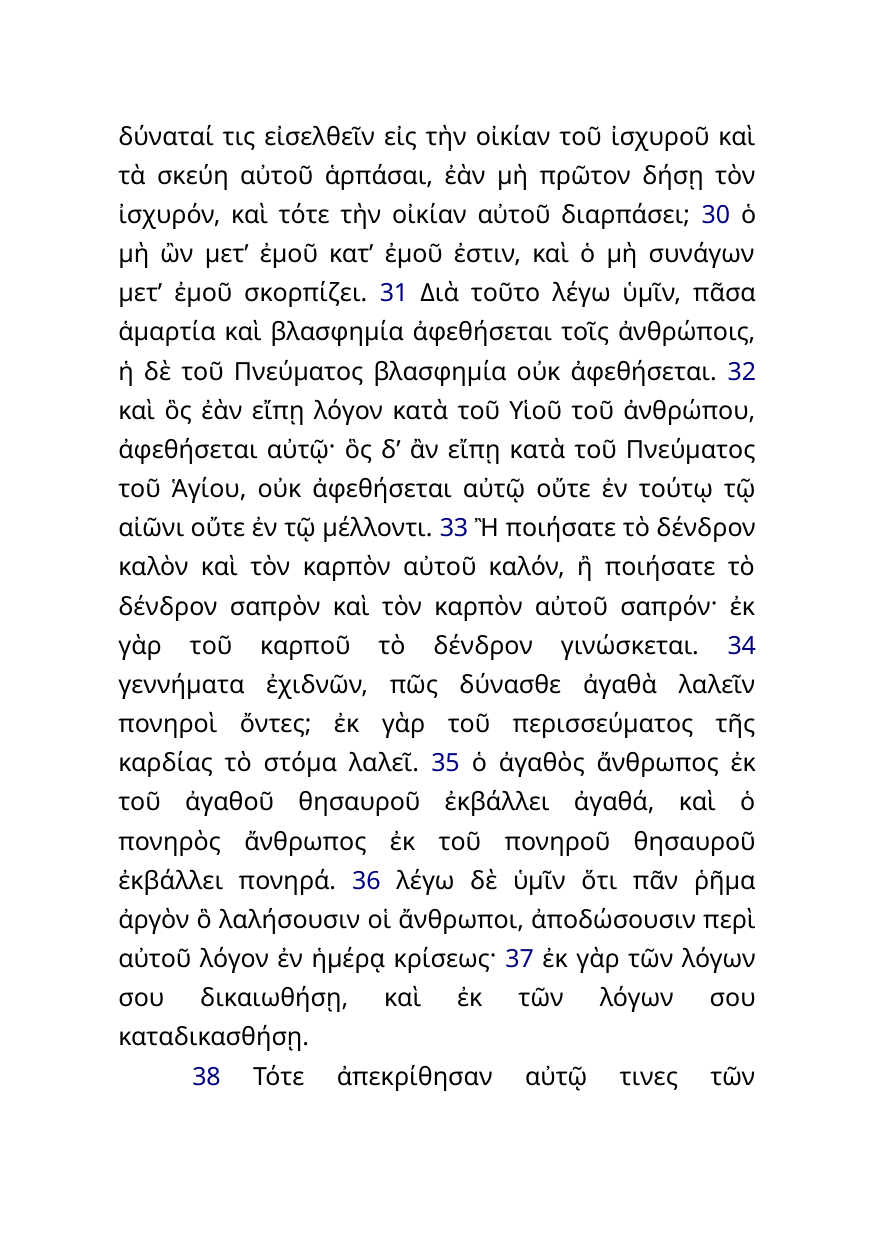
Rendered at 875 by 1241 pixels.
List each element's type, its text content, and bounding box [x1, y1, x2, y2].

text 38 Τότε ἀπεκρίθησαν αὐτῷ τινες τῶν [118, 1058, 756, 1092]
text δύναταί τις εἰσελθεῖν εἰς τὴν οἰκίαν τοῦ ἰσχυροῦ καὶ τὰ σκεύη αὐτοῦ ἁρπάσαι, ἐὰν μὴ πρῶτον δήσῃ τὸν ἰσχυρόν, καὶ τότε τὴν οἰκίαν αὐτοῦ διαρπάσει; 30 ὁ μὴ ὢν μετ’ ἐμοῦ κατ’ ἐμοῦ ἐστιν, καὶ ὁ μὴ συνάγων μετ’ ἐμοῦ σκορπίζει. 31 Διὰ τοῦτο λέγω ὑμῖν, πᾶσα ἁμαρτία καὶ βλασφημία ἀφεθήσεται τοῖς ἀνθρώποις, ἡ δὲ τοῦ Πνεύματος βλασφημία οὐκ ἀφεθήσεται. 32 καὶ ὃς ἐὰν εἴπῃ λόγον κατὰ τοῦ Υἱοῦ τοῦ ἀνθρώπου, ἀφεθήσεται αὐτῷ· ὃς δ’ ἂν εἴπῃ κατὰ τοῦ Πνεύματος τοῦ Ἁγίου, οὐκ ἀφεθήσεται αὐτῷ οὔτε ἐν τούτῳ τῷ αἰῶνι οὔτε ἐν τῷ μέλλοντι. 33 Ἢ ποιήσατε τὸ δένδρον καλὸν καὶ τὸν καρπὸν αὐτοῦ καλόν, ἢ ποιήσατε τὸ δένδρον σαπρὸν καὶ τὸν καρπὸν αὐτοῦ σαπρόν· ἐκ γὰρ τοῦ καρποῦ τὸ δένδρον γινώσκεται. 34 γεννήματα ἐχιδνῶν, πῶς δύνασθε ἀγαθὰ λαλεῖν πονηροὶ ὄντες; ἐκ γὰρ τοῦ περισσεύματος τῆς καρδίας τὸ στόμα λαλεῖ. 35 ὁ ἀγαθὸς ἄνθρωπος ἐκ τοῦ ἀγαθοῦ θησαυροῦ ἐκβάλλει ἀγαθά, καὶ ὁ πονηρὸς ἄνθρωπος ἐκ τοῦ πονηροῦ θησαυροῦ ἐκβάλλει πονηρά. 36 λέγω δὲ ὑμῖν ὅτι πᾶν ῥῆμα ἀργὸν ὃ λαλήσουσιν οἱ ἄνθρωποι, ἀποδώσουσιν περὶ αὐτοῦ λόγον ἐν ἡμέρᾳ κρίσεως· 37 ἐκ γὰρ τῶν λόγων σου δικαιωθήσῃ, καὶ ἐκ τῶν λόγων σου καταδικασθήσῃ. [118, 118, 756, 1053]
